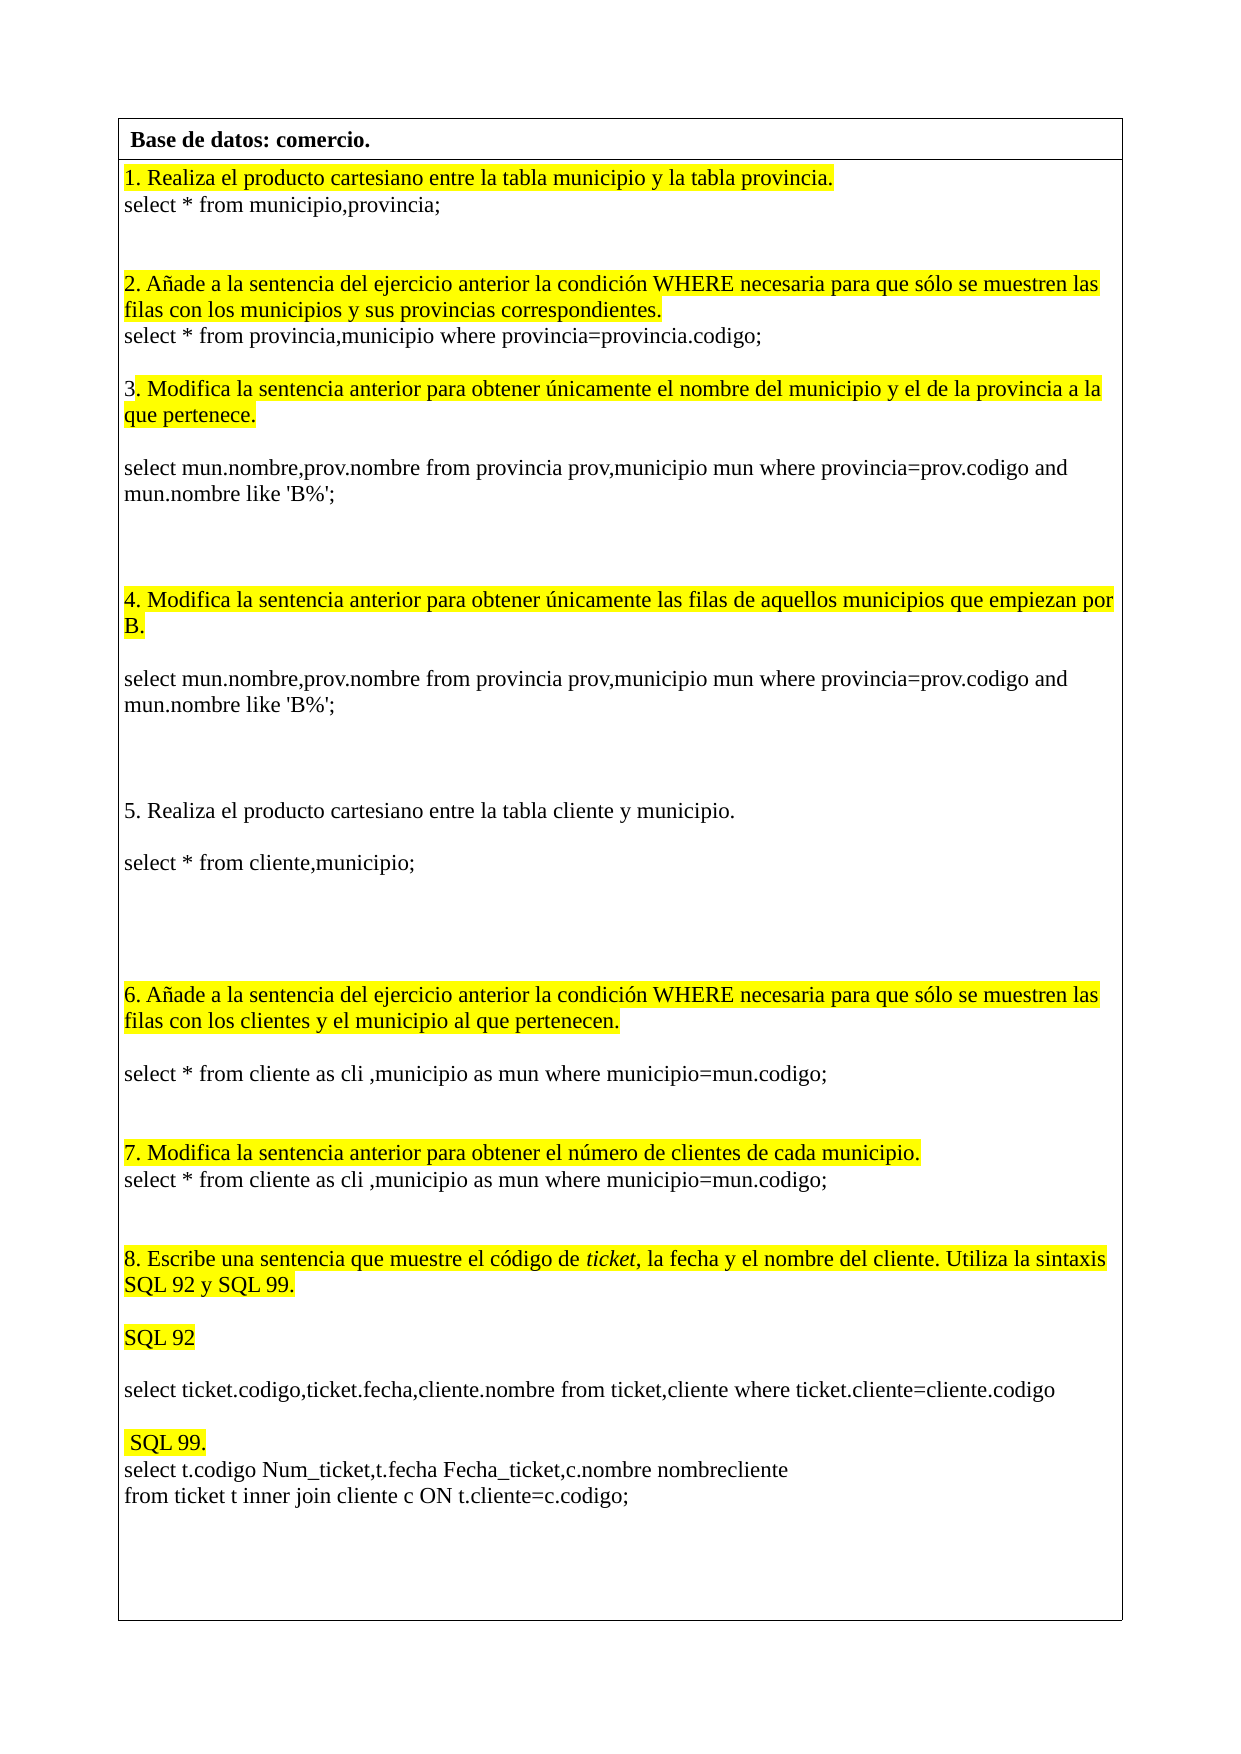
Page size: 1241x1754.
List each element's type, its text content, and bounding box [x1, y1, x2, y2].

table_header Base de datos: comercio. [119, 119, 1122, 158]
table_cell 1. Realiza el producto cartesiano entre la tabla municipio y la tabla provincia. select * from municipio,provincia; 2. Añade a la sentencia del ejercicio anterior la condición WHERE necesaria para que sólo se muestren las filas con los municipios y sus provincias correspondientes. select * from provincia,municipio where provincia=provincia.codigo; 3. Modifica la sentencia anterior para obtener únicamente el nombre del municipio y el de la provincia a la que pertenece. select mun.nombre,prov.nombre from provincia prov,municipio mun where provincia=prov.codigo and mun.nombre like 'B%'; 4. Modifica la sentencia anterior para obtener únicamente las filas de aquellos municipios que empiezan por B. select mun.nombre,prov.nombre from provincia prov,municipio mun where provincia=prov.codigo and mun.nombre like 'B%'; 5. Realiza el producto cartesiano entre la tabla cliente y municipio. select * from cliente,municipio; 6. Añade a la sentencia del ejercicio anterior la condición WHERE necesaria para que sólo se muestren las filas con los clientes y el municipio al que pertenecen. select * from cliente as cli ,municipio as mun where municipio=mun.codigo; 7. Modifica la sentencia anterior para obtener el número de clientes de cada municipio. select * from cliente as cli ,municipio as mun where municipio=mun.codigo; 8. Escribe una sentencia que muestre el código de ticket, la fecha y el nombre del cliente. Utiliza la sintaxis SQL 92 y SQL 99. SQL 92 select ticket.codigo,ticket.fecha,cliente.nombre from ticket,cliente where ticket.cliente=cliente.codigo SQL 99. select t.codigo Num_ticket,t.fecha Fecha_ticket,c.nombre nombrecliente from ticket t inner join cliente c ON t.cliente=c.codigo; [119, 160, 1122, 1619]
